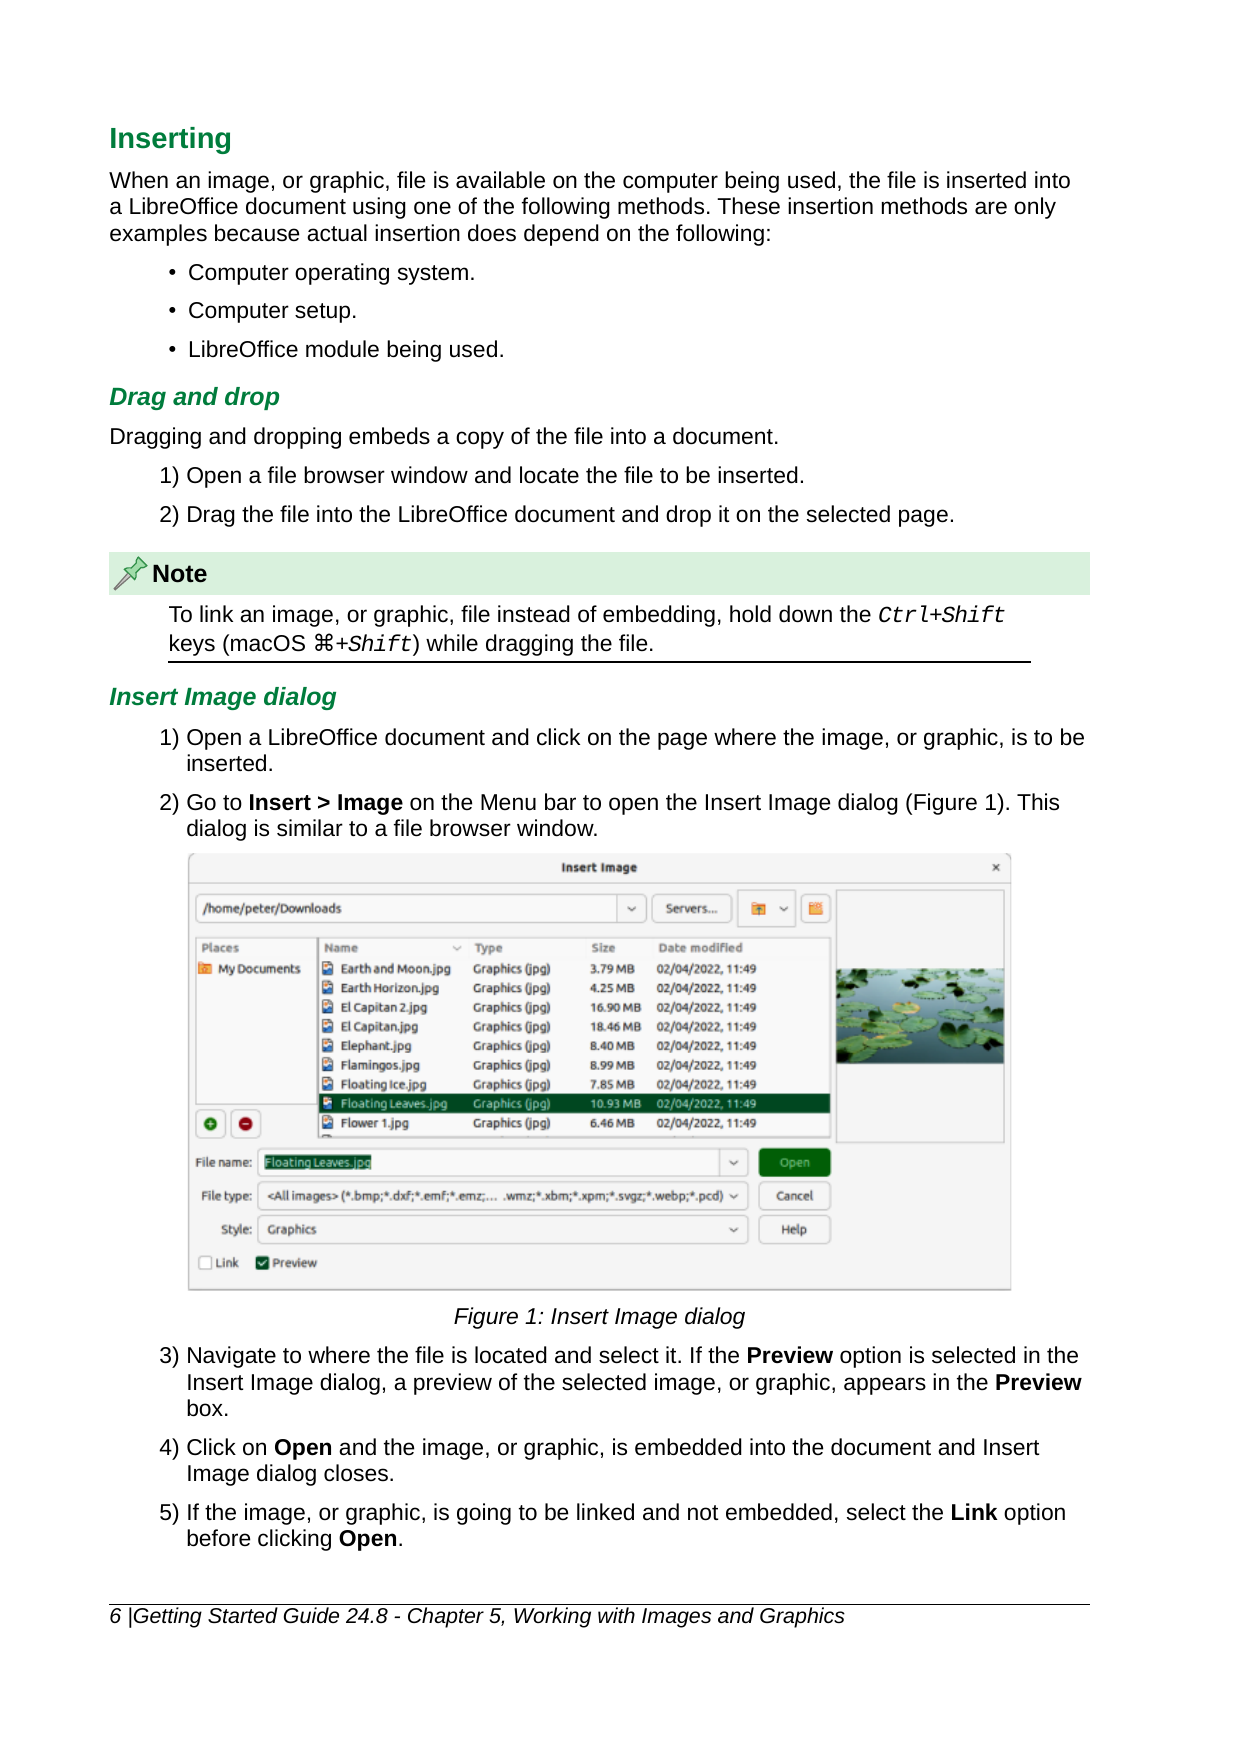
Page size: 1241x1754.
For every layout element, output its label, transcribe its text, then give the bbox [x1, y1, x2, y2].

list Computer operating system. [168, 258, 1090, 285]
list Computer setup. [168, 297, 1090, 324]
subtitle Note [109, 552, 1090, 595]
list Drag the file into the LibreOffice document and drop it on the selected page. [186, 501, 1090, 527]
picture [187, 853, 1012, 1291]
text To link an image, or graphic, file instead of embedding, hold down the Ctrl+Shift keys (macOS ⌘+Shift) while dragging the file. [168, 601, 1031, 661]
subtitle Insert Image dialog [109, 682, 1090, 711]
subtitle Drag and drop [109, 382, 1090, 411]
subtitle Inserting [109, 121, 1090, 154]
list Navigate to where the file is located and select it. If the Preview option is selected in the Insert Image dialog, a preview of the selected image, or graphic, appears in the Preview box. [186, 1342, 1090, 1421]
list Click on Open and the image, or graphic, is embedded into the document and Insert Image dialog closes. [186, 1434, 1090, 1486]
list Dragging and dropping embeds a copy of the file into a document. [109, 423, 1090, 449]
list LibreOffice module being used. [168, 336, 1090, 363]
list When an image, or graphic, file is available on the computer being used, the file is inserted into a LibreOffice document using one of the following methods. These insertion methods are only examples because actual insertion does depend on the following: [109, 167, 1090, 246]
text Figure 1: Insert Image dialog [187, 1303, 1011, 1330]
list Go to Insert > Image on the Menu bar to open the Insert Image dialog (Figure 1). This dialog is similar to a file browser window. [186, 789, 1090, 841]
list Open a file browser window and locate the file to be inserted. [186, 462, 1090, 488]
list If the image, or graphic, is going to be linked and not embedded, select the Link option before clicking Open. [186, 1499, 1090, 1552]
list Open a LibreOffice document and click on the page where the image, or graphic, is to be inserted. [186, 723, 1090, 776]
